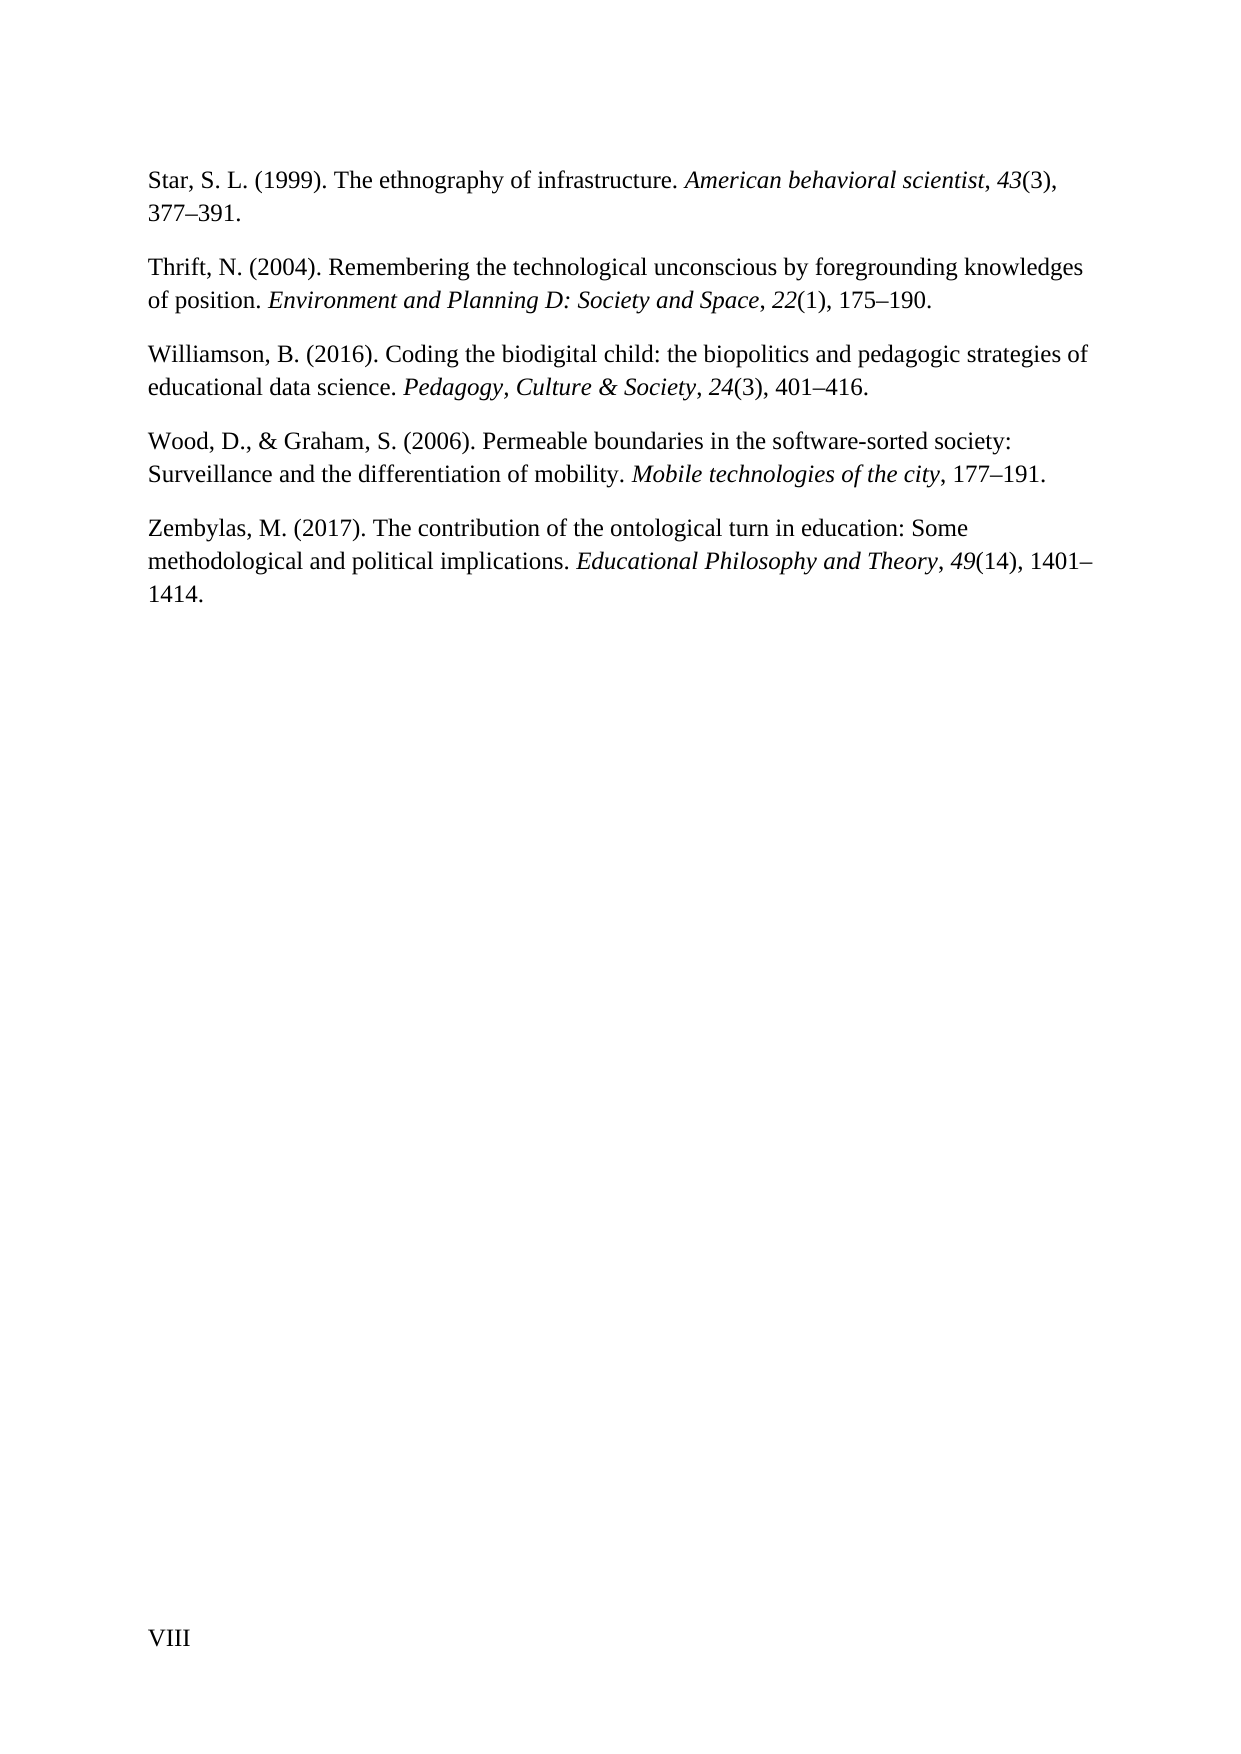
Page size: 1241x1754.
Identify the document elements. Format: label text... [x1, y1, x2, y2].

text Star, S. L. (1999). The ethnography of infrastructure. American behavioral scientist, 43(3), 377–391. [148, 165, 1092, 227]
text Thrift, N. (2004). Remembering the technological unconscious by foregrounding knowledges of position. Environment and Planning D: Society and Space, 22(1), 175–190. [148, 252, 1092, 314]
text Williamson, B. (2016). Coding the biodigital child: the biopolitics and pedagogic strategies of educational data science. Pedagogy, Culture & Society, 24(3), 401–416. [148, 339, 1092, 401]
text Wood, D., & Graham, S. (2006). Permeable boundaries in the software-sorted society: Surveillance and the differentiation of mobility. Mobile technologies of the city, 177–191. [148, 426, 1092, 488]
text Zembylas, M. (2017). The contribution of the ontological turn in education: Some methodological and political implications. Educational Philosophy and Theory, 49(14), 1401–1414. [148, 513, 1092, 608]
